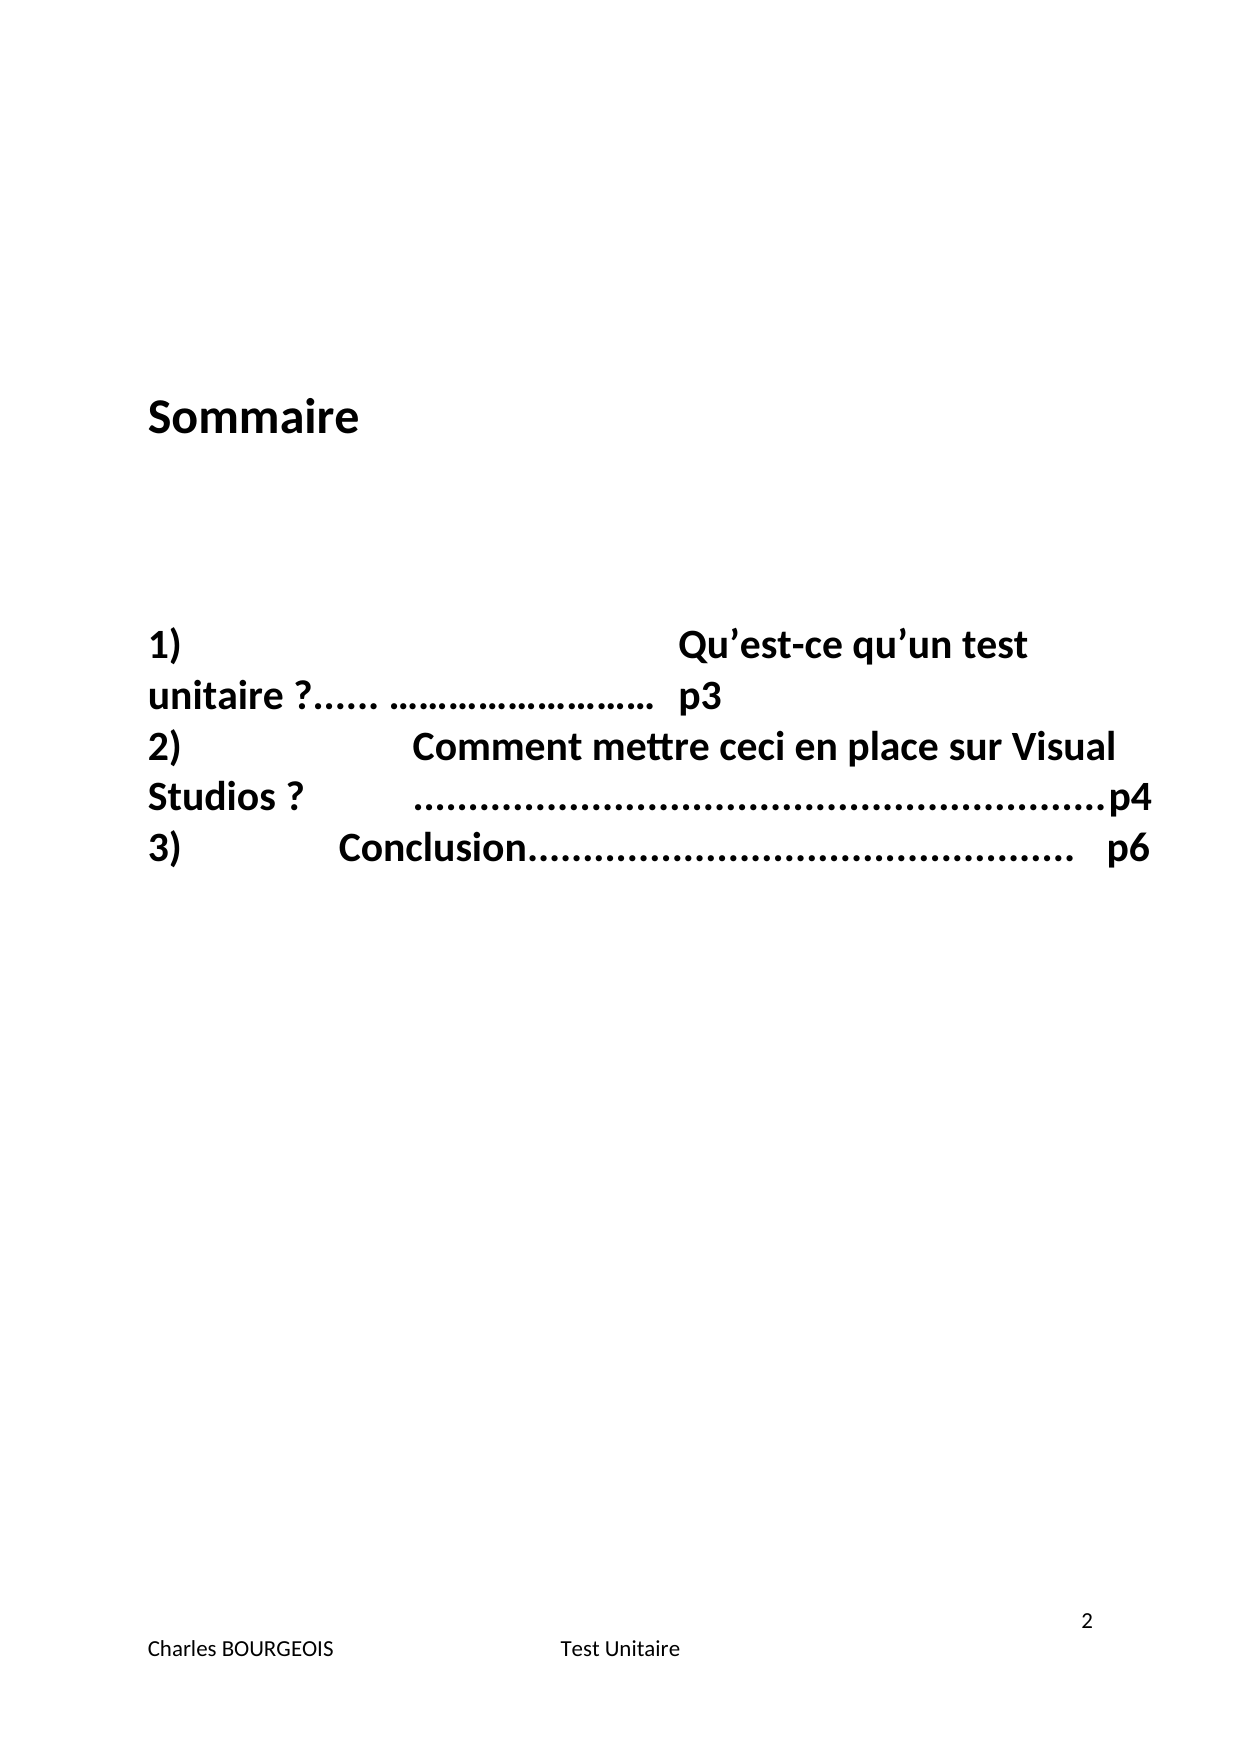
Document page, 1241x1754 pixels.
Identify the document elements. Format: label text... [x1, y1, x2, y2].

list Qu’est-ce qu’un test unitaire ?...... ……………………… p3 [148, 618, 1167, 719]
list Comment mettre ceci en place sur Visual Studios ? p4 [148, 719, 1152, 821]
list Conclusion p6 [148, 821, 1152, 872]
text Sommaire [148, 385, 1092, 446]
